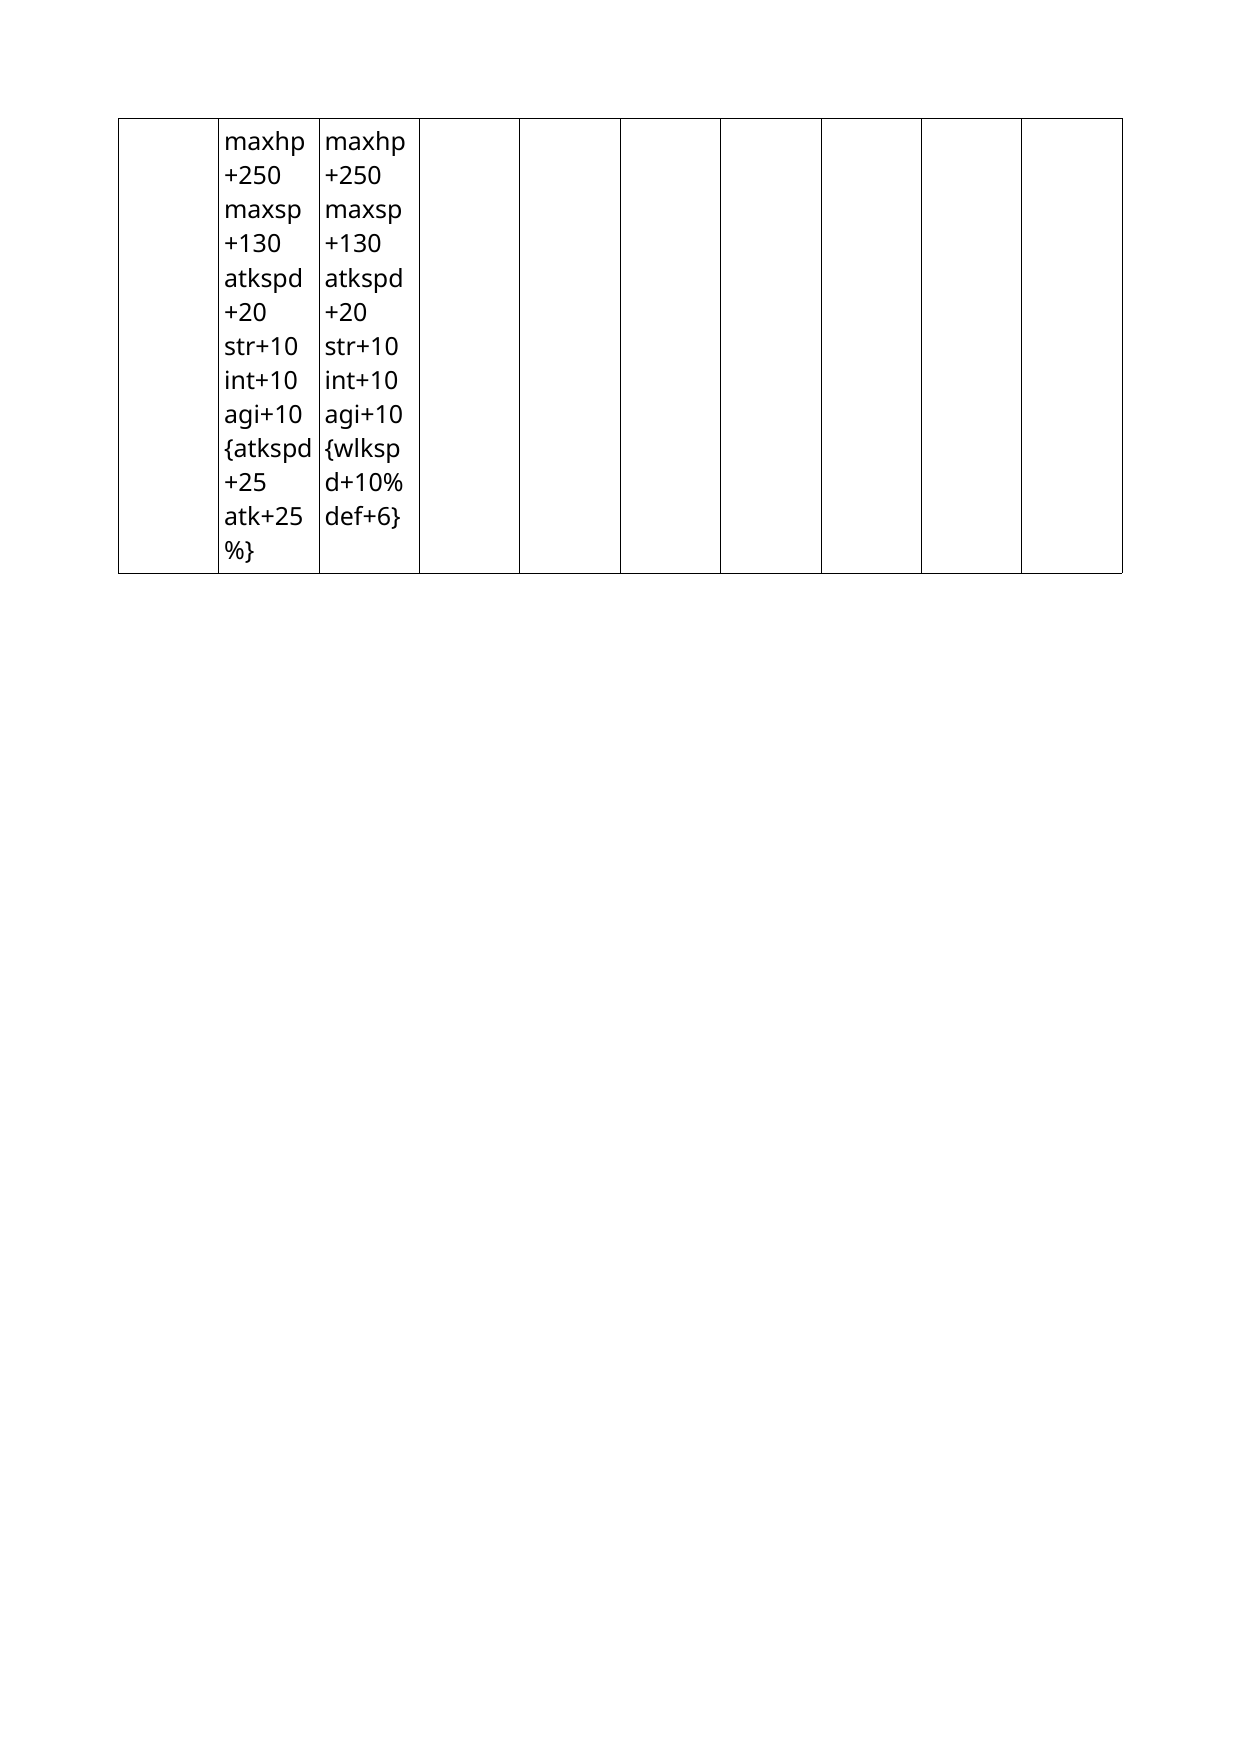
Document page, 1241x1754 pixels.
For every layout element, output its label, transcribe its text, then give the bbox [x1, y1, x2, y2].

table_cell maxhp+250 maxsp+130 atkspd+20 str+10 int+10 agi+10 {atkspd+25 atk+25%} [219, 119, 319, 572]
table_cell [822, 119, 921, 572]
table_cell [721, 119, 821, 572]
table_cell [1022, 119, 1122, 572]
table_cell [420, 119, 519, 572]
table_cell [922, 119, 1021, 572]
table_cell maxhp+250 maxsp+130 atkspd+20 str+10 int+10 agi+10 {wlkspd+10% def+6} [320, 119, 419, 572]
table_cell [621, 119, 720, 572]
table_cell [119, 119, 218, 572]
table_cell [520, 119, 620, 572]
